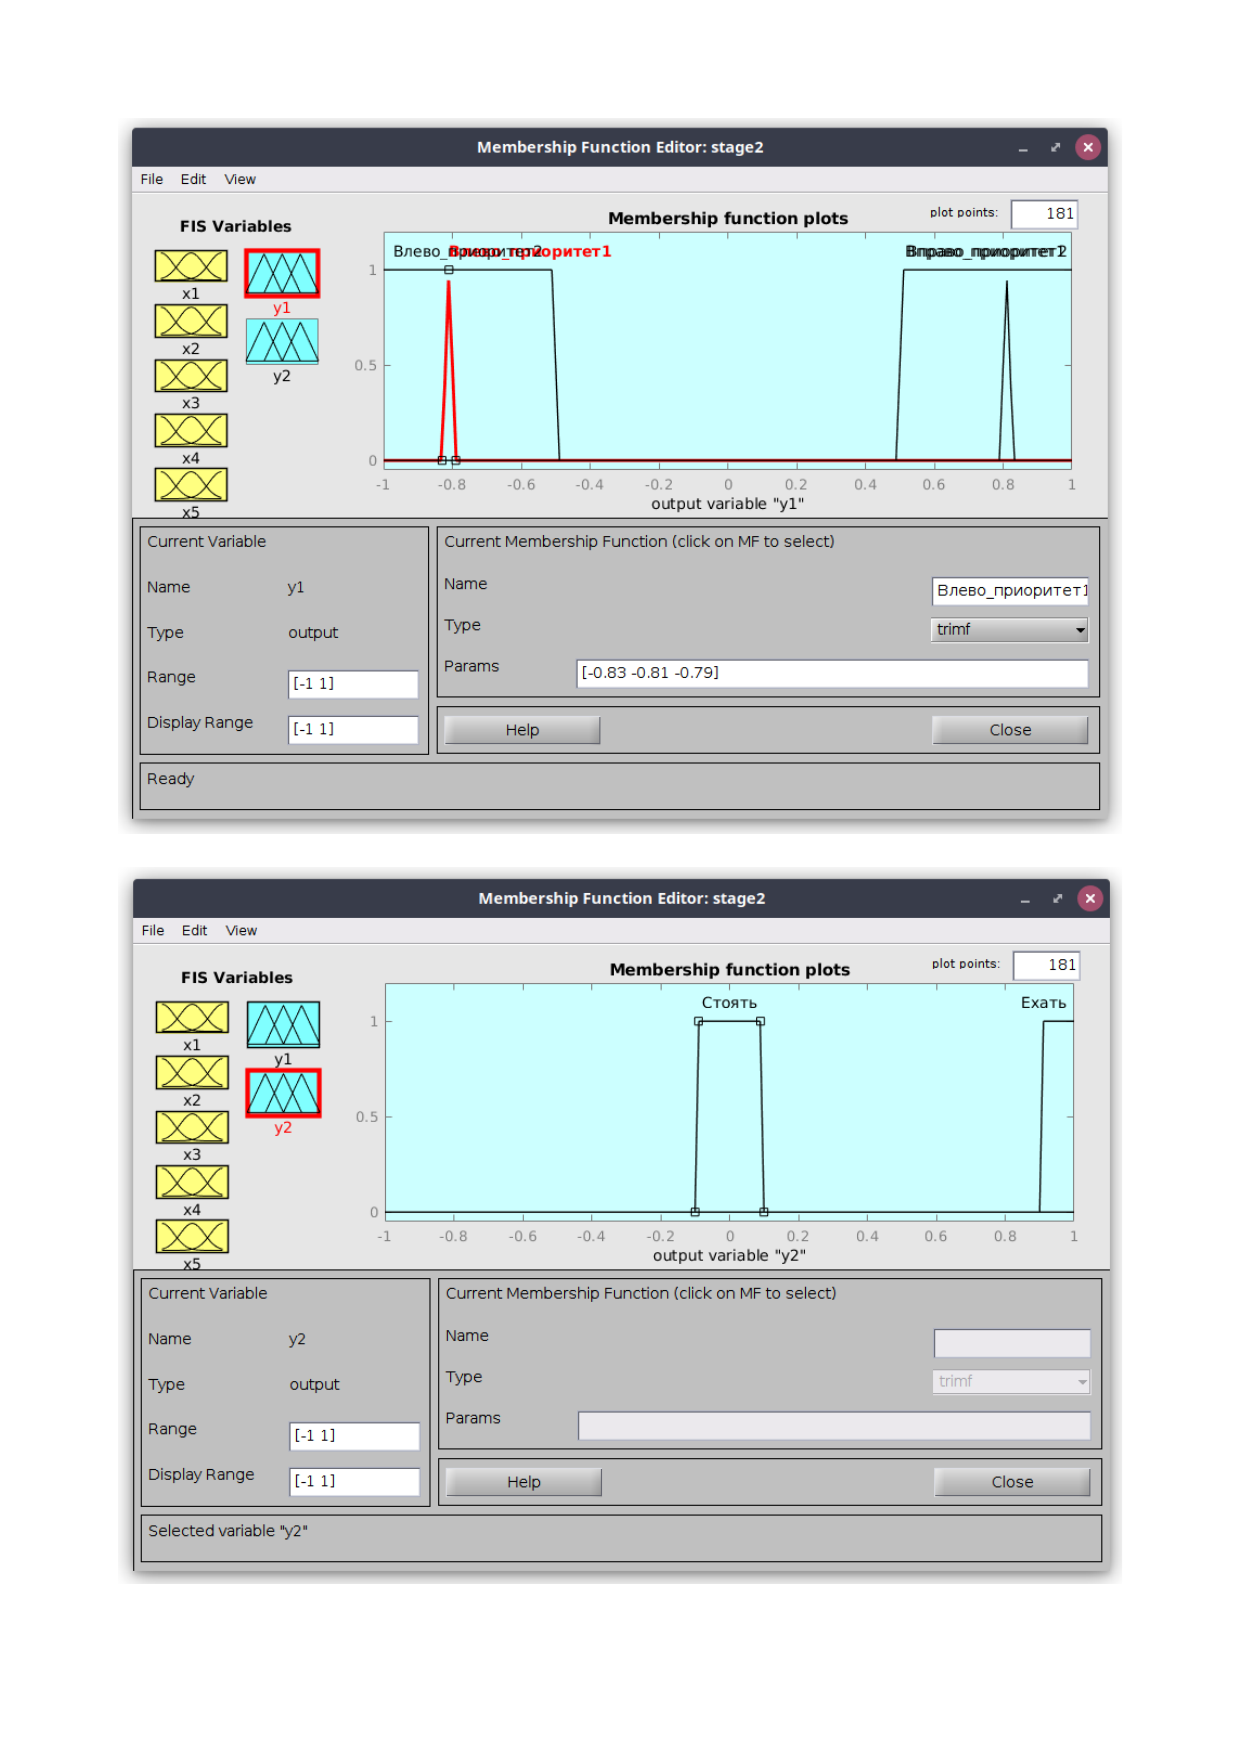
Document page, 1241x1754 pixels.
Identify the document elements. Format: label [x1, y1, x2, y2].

picture [118, 118, 1123, 834]
picture [118, 867, 1123, 1584]
